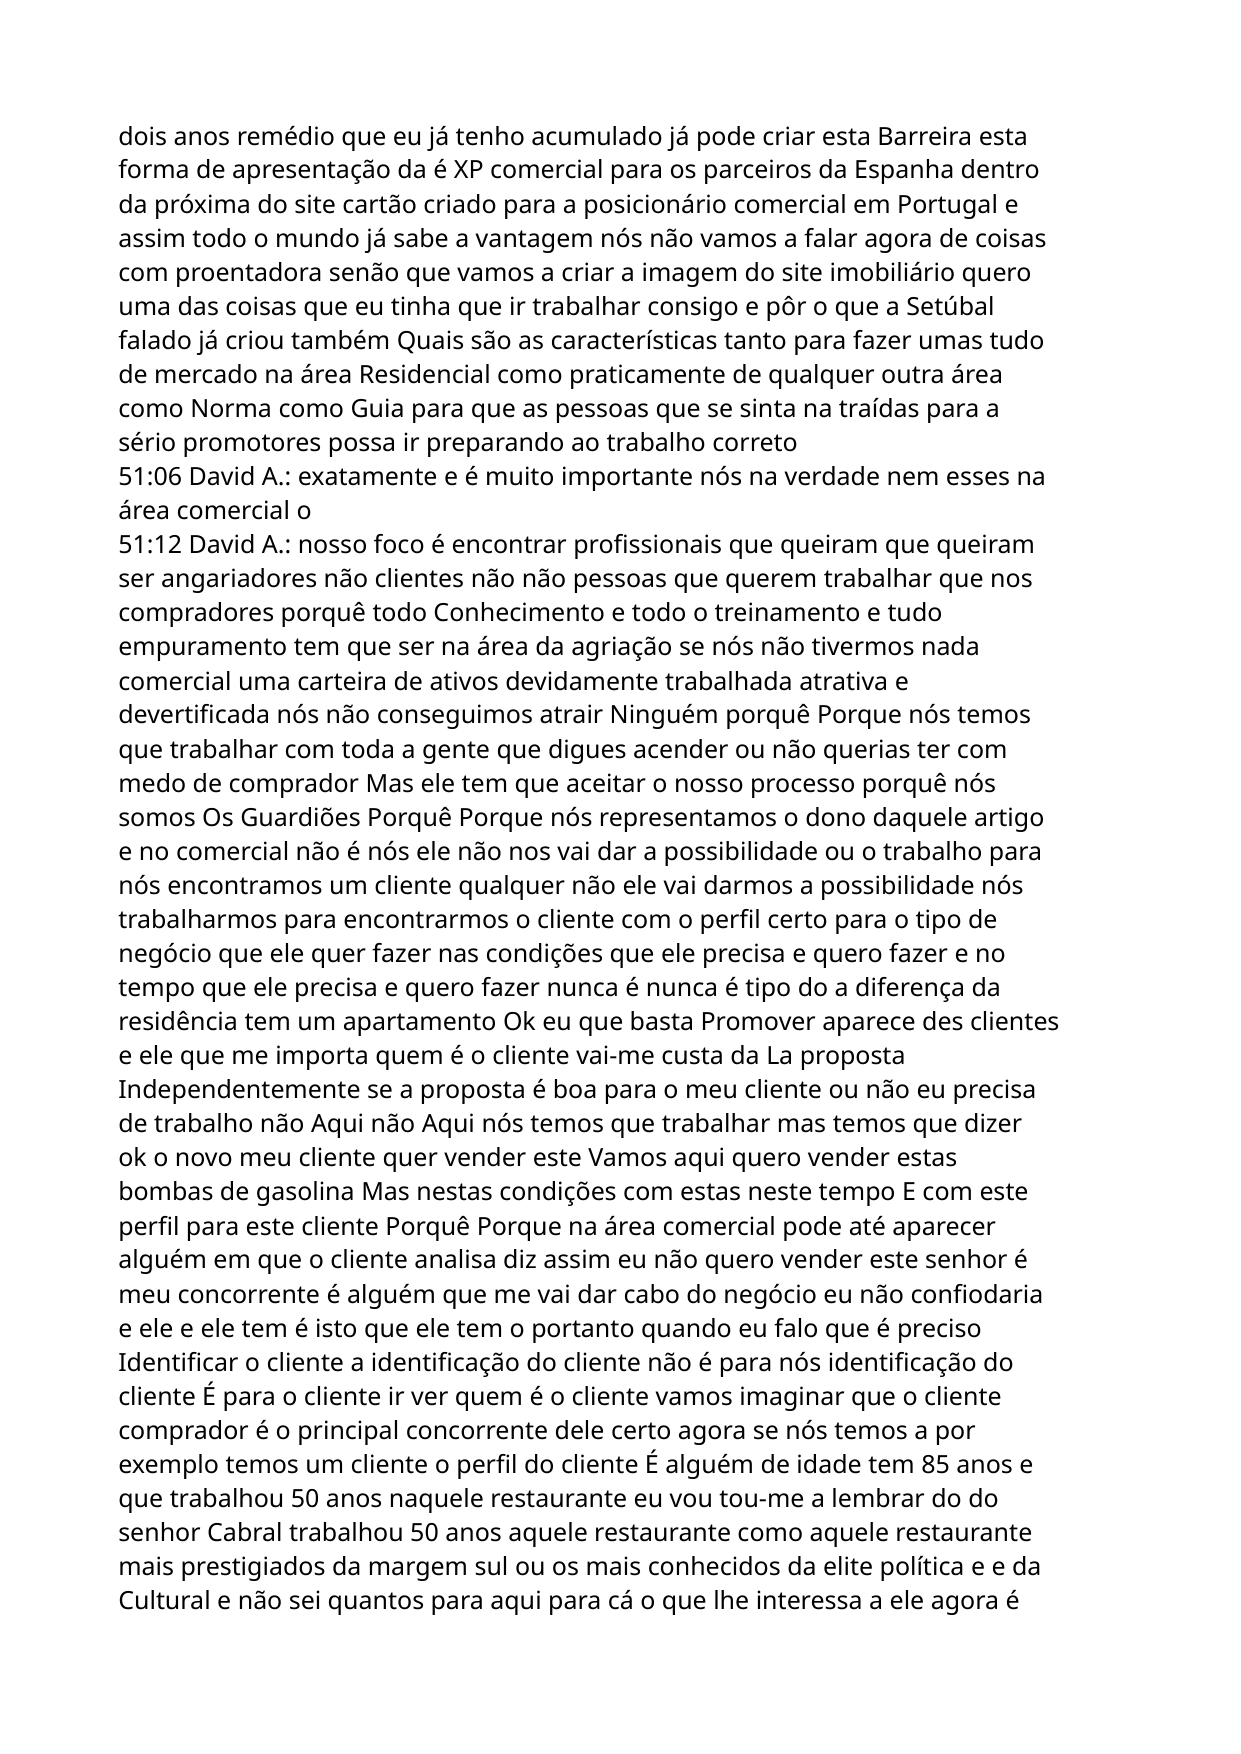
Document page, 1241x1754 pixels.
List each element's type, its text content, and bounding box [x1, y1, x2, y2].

table_cell dois anos remédio que eu já tenho acumulado já pode criar esta Barreira esta forma de apresentação da é XP comercial para os parceiros da Espanha dentro da próxima do site cartão criado para a posicionário comercial em Portugal e assim todo o mundo já sabe a vantagem nós não vamos a falar agora de coisas com proentadora senão que vamos a criar a imagem do site imobiliário quero uma das coisas que eu tinha que ir trabalhar consigo e pôr o que a Setúbal falado já criou também Quais são as características tanto para fazer umas tudo de mercado na área Residencial como praticamente de qualquer outra área como Norma como Guia para que as pessoas que se sinta na traídas para a sério promotores possa ir preparando ao trabalho correto 51:06 David A.: exatamente e é muito importante nós na verdade nem esses na área comercial o 51:12 David A.: nosso foco é encontrar profissionais que queiram que queiram ser angariadores não clientes não não pessoas que querem trabalhar que nos compradores porquê todo Conhecimento e todo o treinamento e tudo empuramento tem que ser na área da agriação se nós não tivermos nada comercial uma carteira de ativos devidamente trabalhada atrativa e devertificada nós não conseguimos atrair Ninguém porquê Porque nós temos que trabalhar com toda a gente que digues acender ou não querias ter com medo de comprador Mas ele tem que aceitar o nosso processo porquê nós somos Os Guardiões Porquê Porque nós representamos o dono daquele artigo e no comercial não é nós ele não nos vai dar a possibilidade ou o trabalho para nós encontramos um cliente qualquer não ele vai darmos a possibilidade nós trabalharmos para encontrarmos o cliente com o perfil certo para o tipo de negócio que ele quer fazer nas condições que ele precisa e quero fazer e no tempo que ele precisa e quero fazer nunca é nunca é tipo do a diferença da residência tem um apartamento Ok eu que basta Promover aparece des clientes e ele que me importa quem é o cliente vai-me custa da La proposta Independentemente se a proposta é boa para o meu cliente ou não eu precisa de trabalho não Aqui não Aqui nós temos que trabalhar mas temos que dizer ok o novo meu cliente quer vender este Vamos aqui quero vender estas bombas de gasolina Mas nestas condições com estas neste tempo E com este perfil para este cliente Porquê Porque na área comercial pode até aparecer alguém em que o cliente analisa diz assim eu não quero vender este senhor é meu concorrente é alguém que me vai dar cabo do negócio eu não confiodaria e ele e ele tem é isto que ele tem o portanto quando eu falo que é preciso Identificar o cliente a identificação do cliente não é para nós identificação do cliente É para o cliente ir ver quem é o cliente vamos imaginar que o cliente comprador é o principal concorrente dele certo agora se nós temos a por exemplo temos um cliente o perfil do cliente É alguém de idade tem 85 anos e que trabalhou 50 anos naquele restaurante eu vou tou-me a lembrar do do senhor Cabral trabalhou 50 anos aquele restaurante como aquele restaurante mais prestigiados da margem sul ou os mais conhecidos da elite política e e da Cultural e não sei quantos para aqui para cá o que lhe interessa a ele agora é [118, 118, 1122, 1617]
